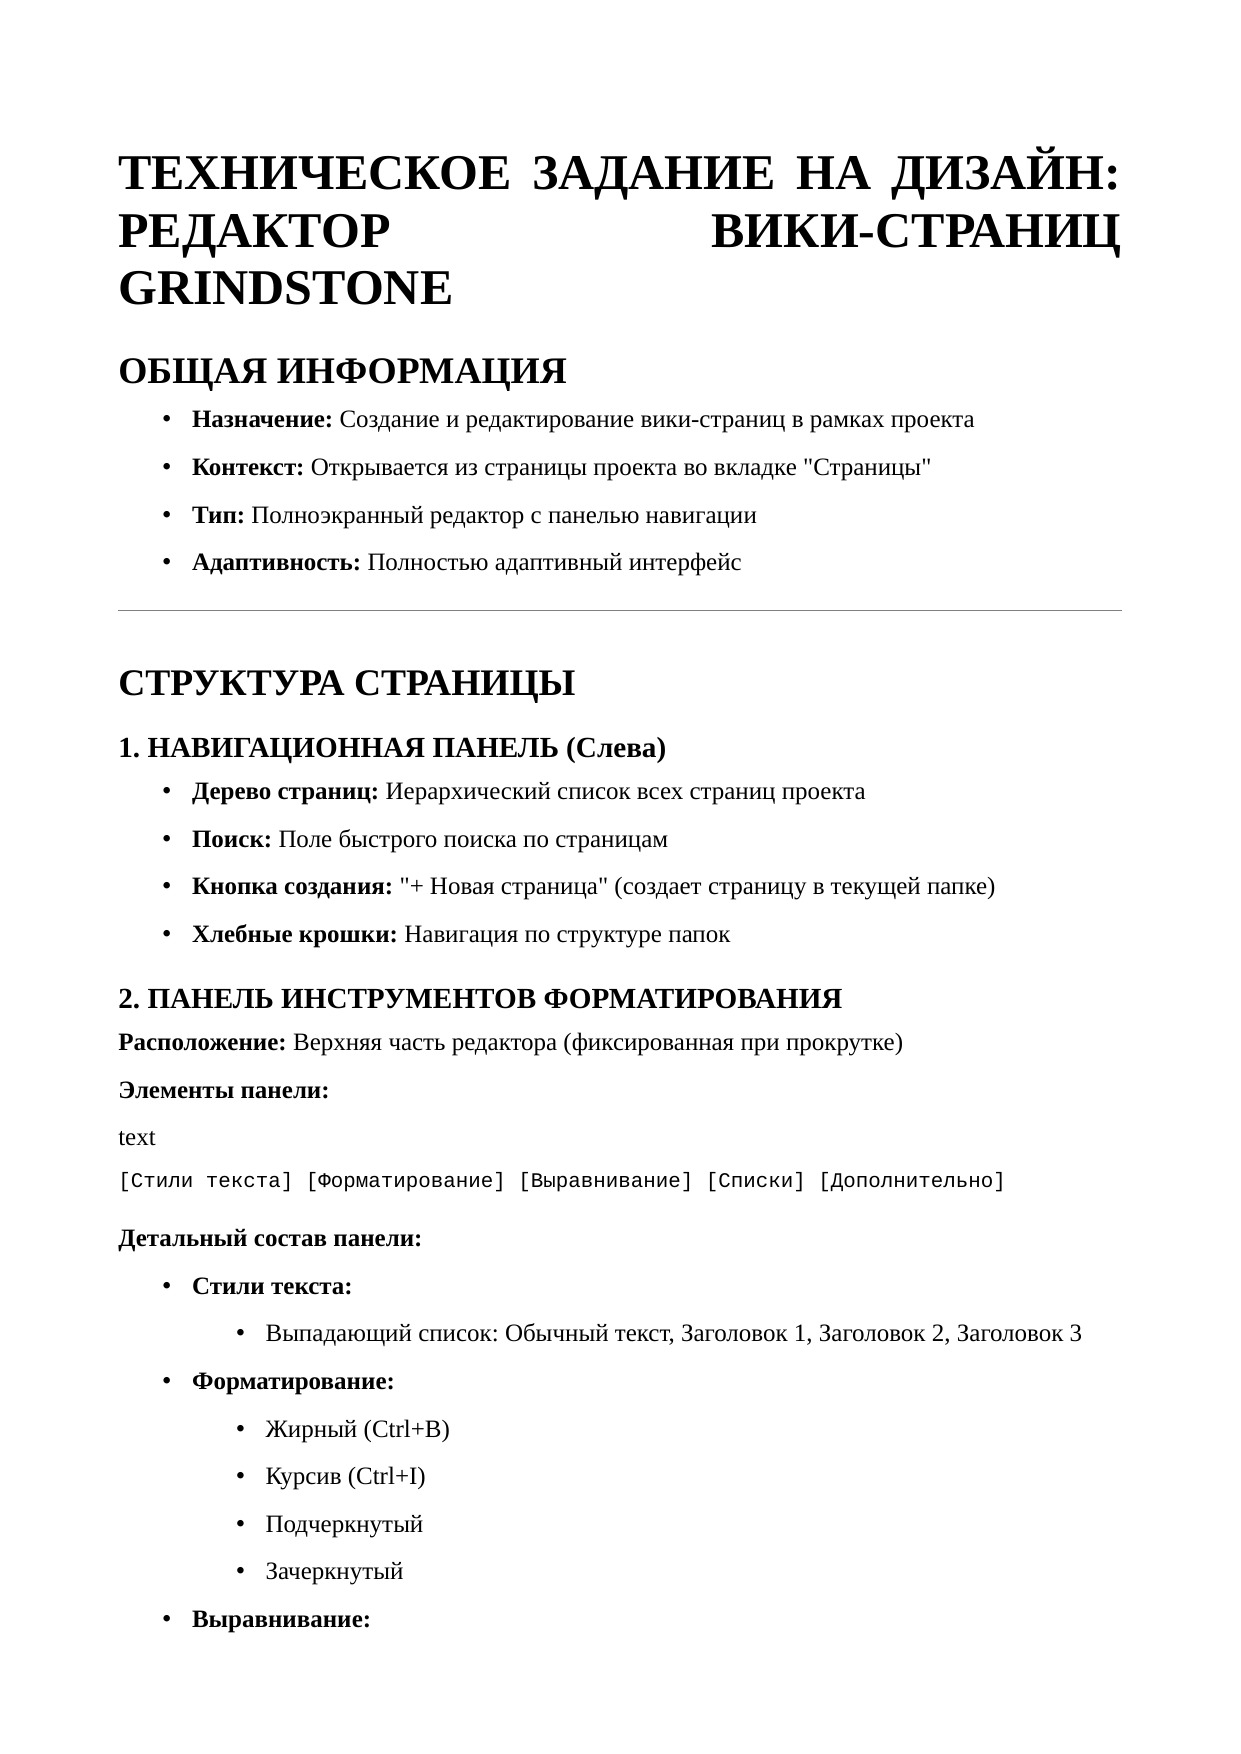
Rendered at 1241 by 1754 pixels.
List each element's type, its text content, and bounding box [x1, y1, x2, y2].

list Курсив (Ctrl+I) [236, 1461, 1122, 1490]
subtitle 2. ПАНЕЛЬ ИНСТРУМЕНТОВ ФОРМАТИРОВАНИЯ [118, 981, 1122, 1015]
list Подчеркнутый [236, 1509, 1122, 1538]
list Кнопка создания: "+ Новая страница" (создает страницу в текущей папке) [162, 871, 1122, 900]
list Дерево страниц: Иерархический список всех страниц проекта [162, 776, 1122, 805]
list Адаптивность: Полностью адаптивный интерфейс [162, 547, 1122, 576]
text Детальный состав панели: [118, 1223, 1122, 1252]
text text [118, 1122, 1122, 1151]
list Контекст: Открывается из страницы проекта во вкладке "Страницы" [162, 452, 1122, 481]
list Хлебные крошки: Навигация по структуре папок [162, 919, 1122, 948]
text [Стили текста] [Форматирование] [Выравнивание] [Списки] [Дополнительно] [118, 1170, 1122, 1194]
subtitle ТЕХНИЧЕСКОЕ ЗАДАНИЕ НА ДИЗАЙН: РЕДАКТОР ВИКИ-СТРАНИЦ GRINDSTONE [118, 143, 1122, 316]
list Тип: Полноэкранный редактор с панелью навигации [162, 500, 1122, 528]
list Жирный (Ctrl+B) [236, 1414, 1122, 1442]
subtitle СТРУКТУРА СТРАНИЦЫ [118, 660, 1122, 703]
list Поиск: Поле быстрого поиска по страницам [162, 824, 1122, 853]
text Элементы панели: [118, 1075, 1122, 1104]
subtitle 1. НАВИГАЦИОННАЯ ПАНЕЛЬ (Слева) [118, 730, 1122, 764]
subtitle ОБЩАЯ ИНФОРМАЦИЯ [118, 349, 1122, 392]
list Форматирование: [162, 1366, 1122, 1395]
list Выравнивание: [162, 1604, 1122, 1633]
text Расположение: Верхняя часть редактора (фиксированная при прокрутке) [118, 1027, 1122, 1056]
list Назначение: Создание и редактирование вики-страниц в рамках проекта [162, 404, 1122, 433]
list Выпадающий список: Обычный текст, Заголовок 1, Заголовок 2, Заголовок 3 [236, 1318, 1122, 1347]
list Стили текста: [162, 1271, 1122, 1299]
list Зачеркнутый [236, 1556, 1122, 1585]
